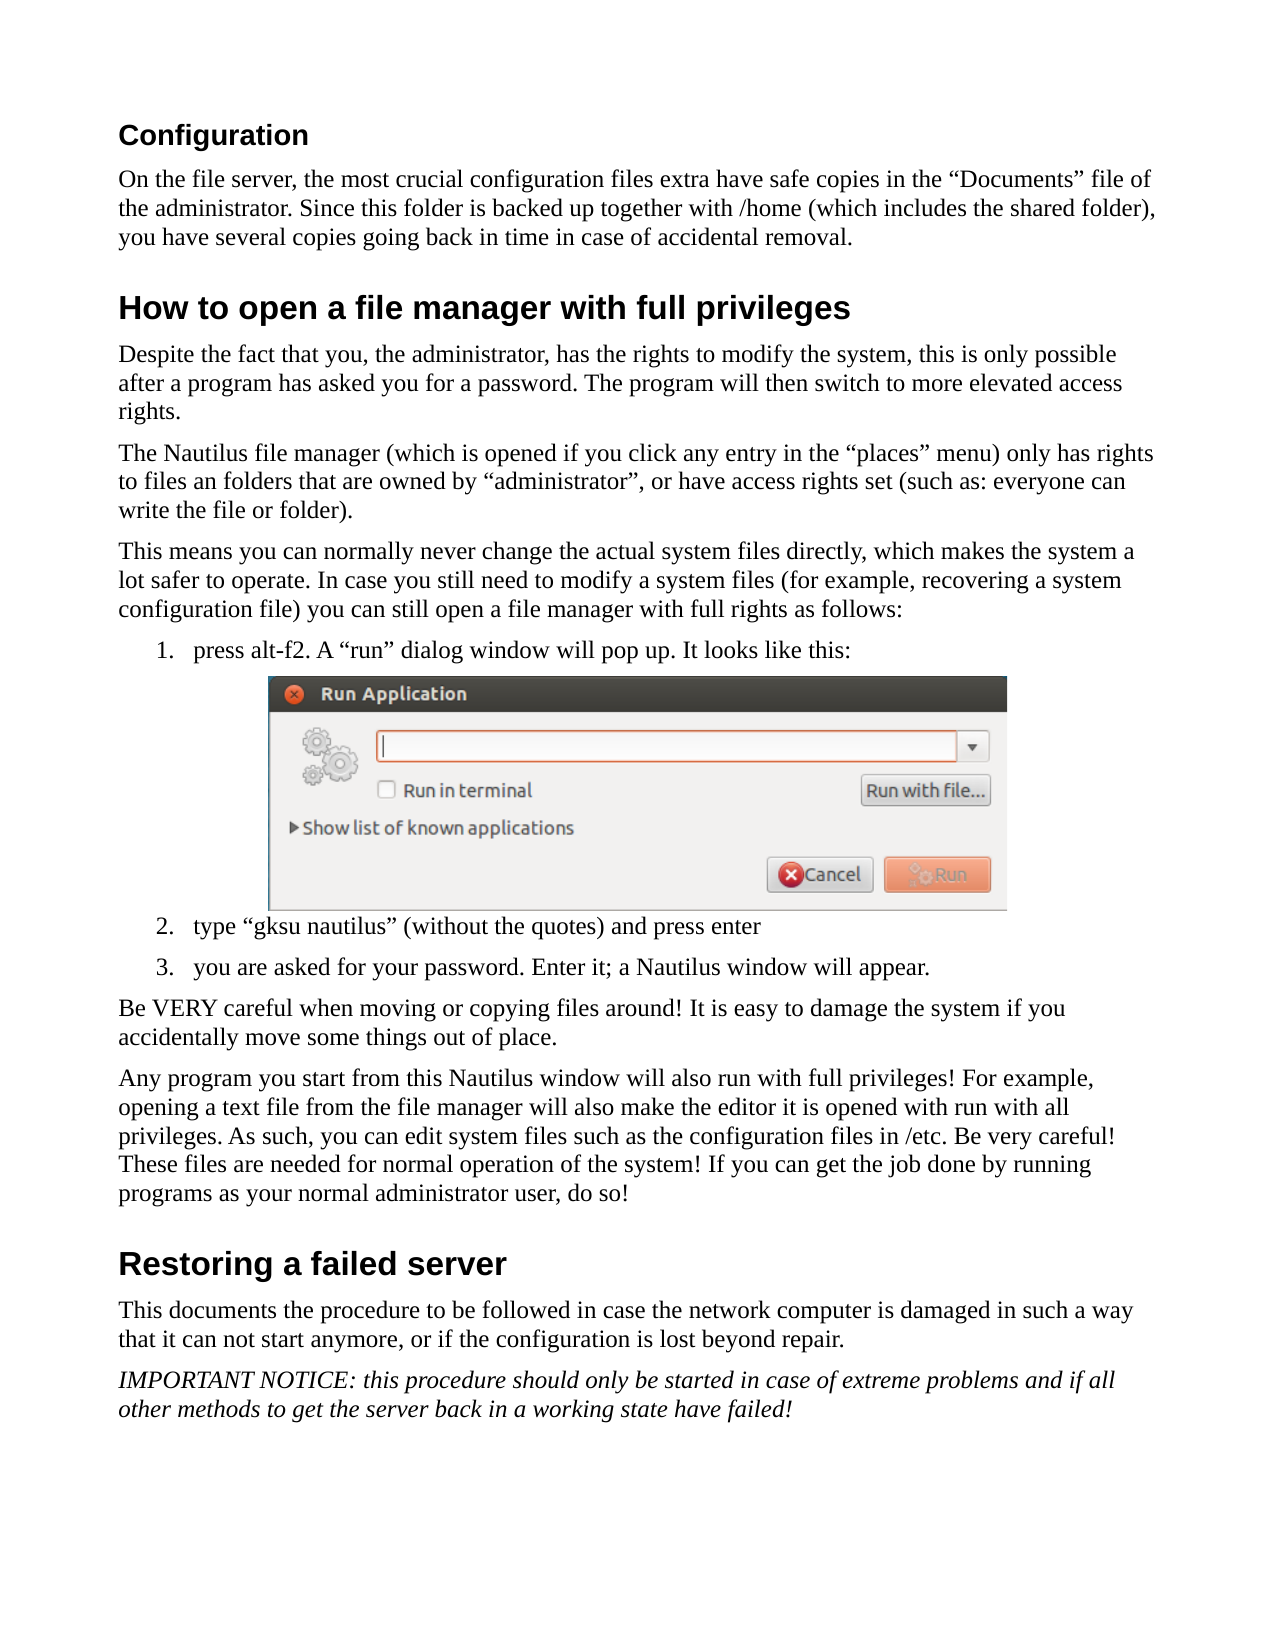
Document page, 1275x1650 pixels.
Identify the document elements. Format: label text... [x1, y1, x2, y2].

subtitle Configuration [118, 118, 1157, 152]
text On the file server, the most crucial configuration files extra have safe copies in the “Documents” file of the administrator. Since this folder is backed up together with /home (which includes the shared folder), you have several copies going back in time in case of accidental removal. [118, 164, 1157, 250]
subtitle Restoring a failed server [118, 1244, 1157, 1283]
list you are asked for your password. Enter it; a Nautilus window will appear. [156, 952, 1157, 981]
text IMPORTANT NOTICE: this procedure should only be started in case of extreme problems and if all other methods to get the server back in a working state have failed! [118, 1365, 1157, 1423]
text Any program you start from this Nautilus window will also run with full privileges! For example, opening a text file from the file manager will also make the editor it is opened with run with all privileges. As such, you can edit system files such as the configuration files in /etc. Be very careful! These files are needed for normal operation of the system! If you can get the job done by running programs as your normal administrator user, do so! [118, 1063, 1157, 1207]
list press alt-f2. A “run” dialog window will pop up. It looks like this: [156, 635, 1157, 664]
list type “gksu nautilus” (without the quotes) and press enter [156, 676, 1157, 939]
text This documents the procedure to be followed in case the network computer is damaged in such a way that it can not start anymore, or if the configuration is lost beyond repair. [118, 1295, 1157, 1353]
text Be VERY careful when moving or copying files around! It is easy to damage the system if you accidentally move some things out of place. [118, 993, 1157, 1051]
text The Nautilus file manager (which is opened if you click any entry in the “places” menu) only has rights to files an folders that are owned by “administrator”, or have access rights set (such as: everyone can write the file or folder). [118, 438, 1157, 524]
picture [268, 676, 1008, 911]
text Despite the fact that you, the administrator, has the rights to modify the system, this is only possible after a program has asked you for a password. The program will then switch to more elevated access rights. [118, 339, 1157, 425]
text This means you can normally never change the actual system files directly, which makes the system a lot safer to operate. In case you still need to modify a system files (for example, recovering a system configuration file) you can still open a file manager with full rights as follows: [118, 536, 1157, 623]
subtitle How to open a file manager with full privileges [118, 288, 1157, 326]
